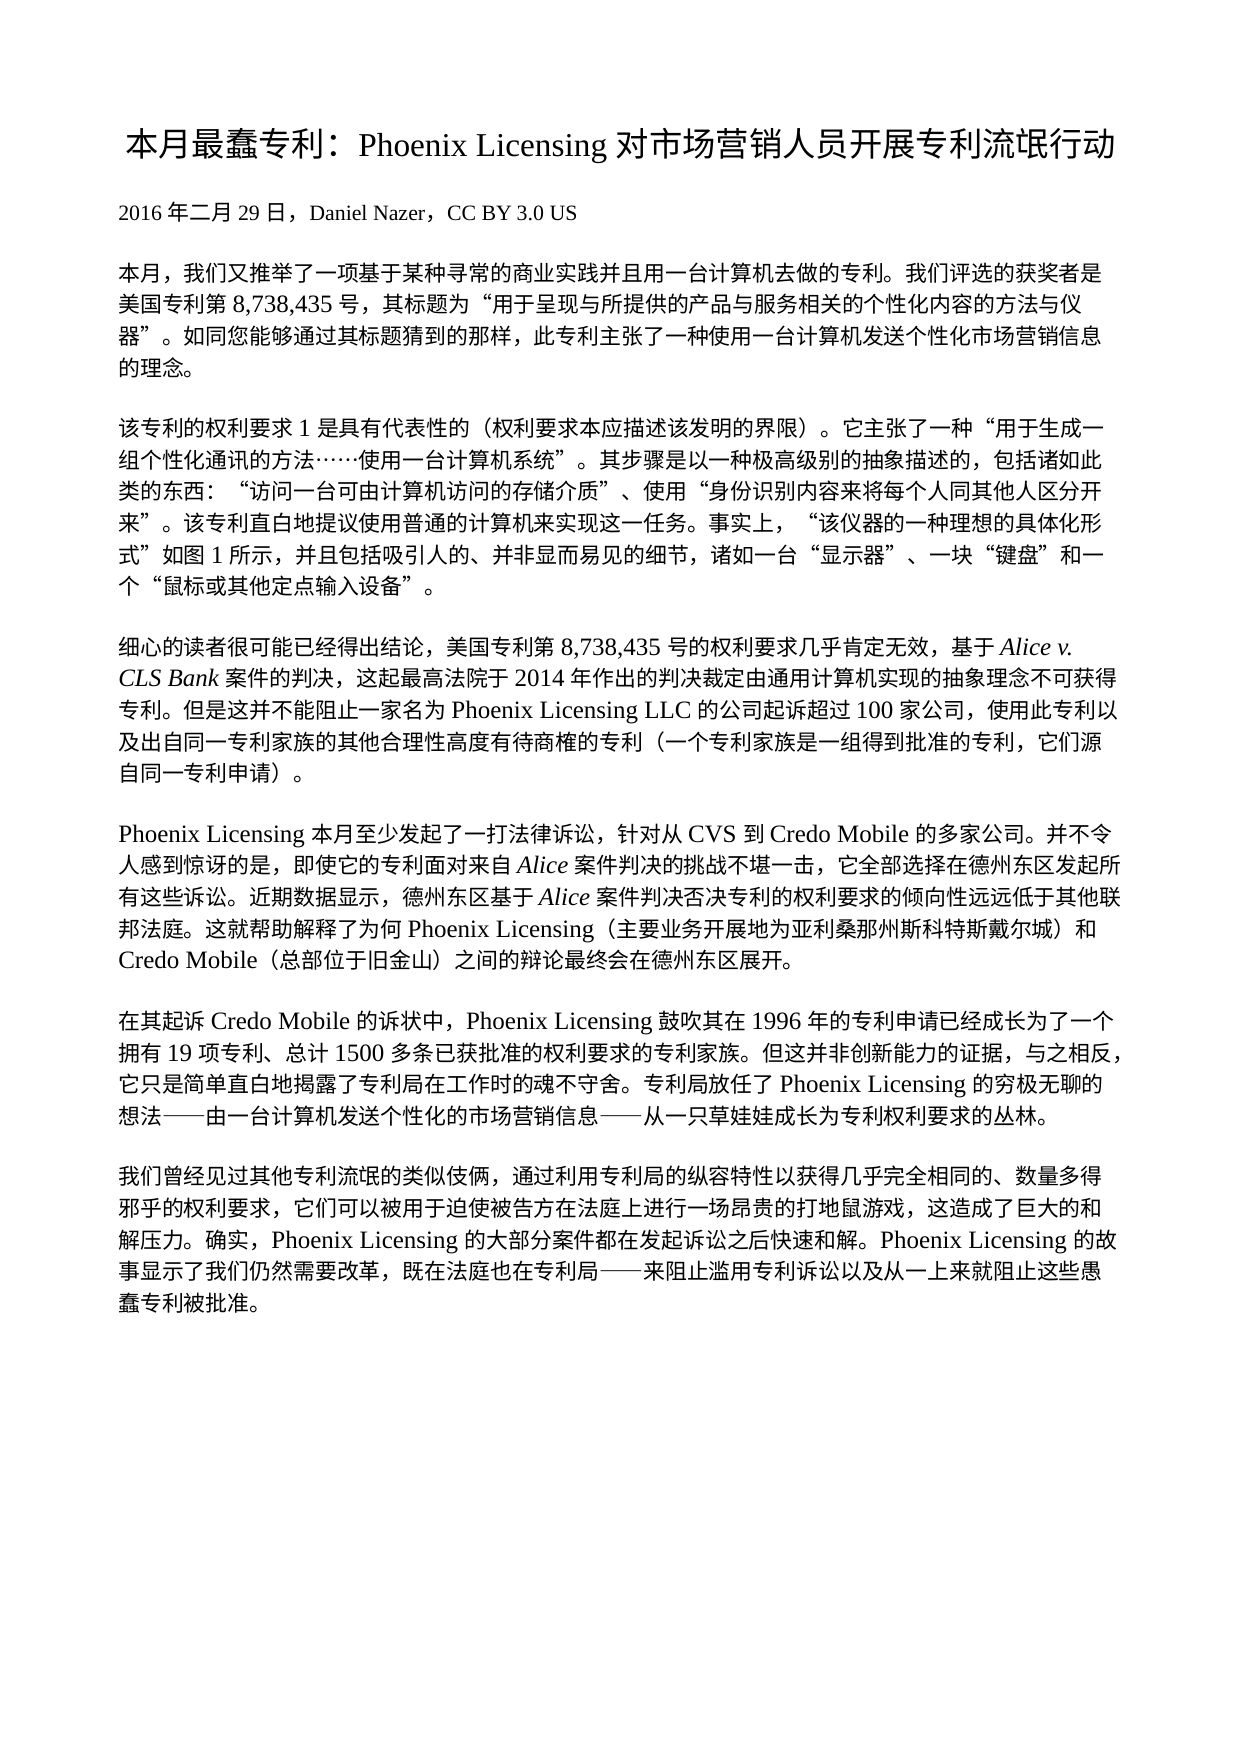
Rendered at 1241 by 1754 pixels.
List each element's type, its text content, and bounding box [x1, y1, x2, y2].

text 2016 年二月 29 日，Daniel Nazer，CC BY 3.0 US [118, 195, 1122, 227]
text 本月，我们又推举了一项基于某种寻常的商业实践并且用一台计算机去做的专利。我们评选的获奖者是美国专利第 8,738,435 号，其标题为“用于呈现与所提供的产品与服务相关的个性化内容的方法与仪器”。如同您能够通过其标题猜到的那样，此专利主张了一种使用一台计算机发送个性化市场营销信息的理念。 [118, 256, 1122, 382]
text 细心的读者很可能已经得出结论，美国专利第 8,738,435 号的权利要求几乎肯定无效，基于 Alice v. CLS Bank 案件的判决，这起最高法院于 2014 年作出的判决裁定由通用计算机实现的抽象理念不可获得专利。但是这并不能阻止一家名为 Phoenix Licensing LLC 的公司起诉超过 100 家公司，使用此专利以及出自同一专利家族的其他合理性高度有待商榷的专利（一个专利家族是一组得到批准的专利，它们源自同一专利申请）。 [118, 630, 1122, 788]
text 该专利的权利要求 1 是具有代表性的（权利要求本应描述该发明的界限）。它主张了一种“用于生成一组个性化通讯的方法……使用一台计算机系统”。其步骤是以一种极高级别的抽象描述的，包括诸如此类的东西：“访问一台可由计算机访问的存储介质”、使用“身份识别内容来将每个人同其他人区分开来”。该专利直白地提议使用普通的计算机来实现这一任务。事实上，“该仪器的一种理想的具体化形式”如图 1 所示，并且包括吸引人的、并非显而易见的细节，诸如一台“显示器”、一块“键盘”和一个“鼠标或其他定点输入设备”。 [118, 411, 1122, 601]
text 在其起诉 Credo Mobile 的诉状中，Phoenix Licensing 鼓吹其在 1996 年的专利申请已经成长为了一个拥有 19 项专利、总计 1500 多条已获批准的权利要求的专利家族。但这并非创新能力的证据，与之相反，它只是简单直白地揭露了专利局在工作时的魂不守舍。专利局放任了 Phoenix Licensing 的穷极无聊的想法——由一台计算机发送个性化的市场营销信息——从一只草娃娃成长为专利权利要求的丛林。 [118, 1004, 1122, 1131]
text Phoenix Licensing 本月至少发起了一打法律诉讼，针对从 CVS 到 Credo Mobile 的多家公司。并不令人感到惊讶的是，即使它的专利面对来自 Alice 案件判决的挑战不堪一击，它全部选择在德州东区发起所有这些诉讼。近期数据显示，德州东区基于 Alice 案件判决否决专利的权利要求的倾向性远远低于其他联邦法庭。这就帮助解释了为何 Phoenix Licensing（主要业务开展地为亚利桑那州斯科特斯戴尔城）和 Credo Mobile（总部位于旧金山）之间的辩论最终会在德州东区展开。 [118, 817, 1122, 975]
text 我们曾经见过其他专利流氓的类似伎俩，通过利用专利局的纵容特性以获得几乎完全相同的、数量多得邪乎的权利要求，它们可以被用于迫使被告方在法庭上进行一场昂贵的打地鼠游戏，这造成了巨大的和解压力。确实，Phoenix Licensing 的大部分案件都在发起诉讼之后快速和解。Phoenix Licensing 的故事显示了我们仍然需要改革，既在法庭也在专利局——来阻止滥用专利诉讼以及从一上来就阻止这些愚蠢专利被批准。 [118, 1159, 1122, 1318]
text 本月最蠢专利：Phoenix Licensing 对市场营销人员开展专利流氓行动 [118, 118, 1122, 166]
